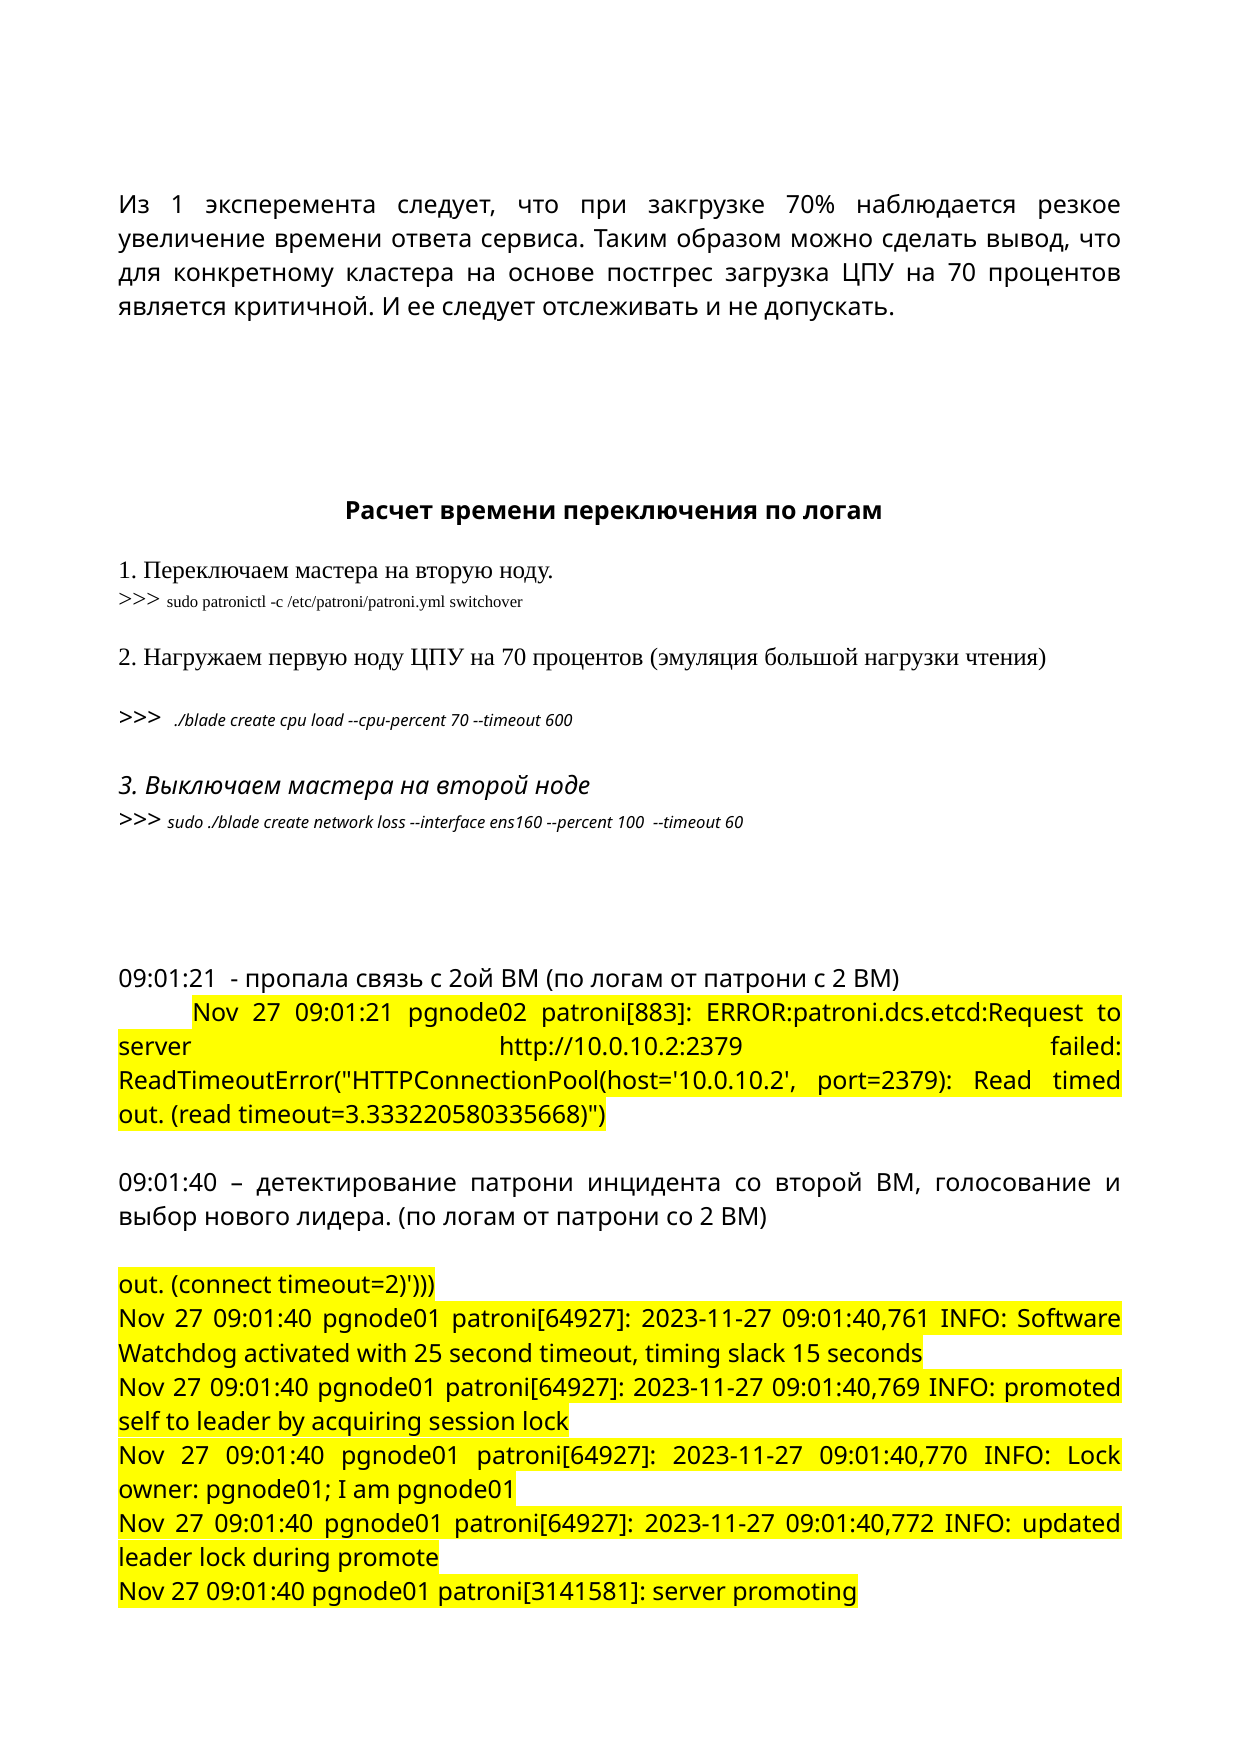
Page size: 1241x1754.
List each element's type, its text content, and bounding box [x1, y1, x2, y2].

text 3. Выключаем мастера на второй ноде [118, 767, 1122, 802]
text Расчет времени переключения по логам [118, 493, 1122, 527]
text 2. Нагружаем первую ноду ЦПУ на 70 процентов (эмуляция большой нагрузки чтения) [118, 642, 1122, 671]
text 1. Переключаем мастера на вторую ноду. [118, 556, 1122, 584]
text Из 1 эксперемента следует, что при закгрузке 70% наблюдается резкое увеличение времени ответа сервиса. Таким образом можно сделать вывод, что для конкретному кластера на основе постгрес загрузка ЦПУ на 70 процентов является критичной. И ее следует отслеживать и не допускать. [118, 186, 1122, 322]
text 09:01:21 - пропала связь с 2ой ВМ (по логам от патрони с 2 ВМ) [118, 961, 1122, 994]
text Nov 27 09:01:40 pgnode01 patroni[64927]: 2023-11-27 09:01:40,770 INFO: Lock owner: pgnode01; I am pgnode01 [118, 1437, 1122, 1506]
text Nov 27 09:01:40 pgnode01 patroni[64927]: 2023-11-27 09:01:40,769 INFO: promoted self to leader by acquiring session lock [118, 1369, 1122, 1437]
text Nov 27 09:01:40 pgnode01 patroni[64927]: 2023-11-27 09:01:40,761 INFO: Software Watchdog activated with 25 second timeout, timing slack 15 seconds [118, 1301, 1122, 1369]
text out. (connect timeout=2)'))) [118, 1267, 1122, 1301]
text >>> ./blade create cpu load --cpu-percent 70 --timeout 600 [118, 699, 1122, 733]
text Nov 27 09:01:40 pgnode01 patroni[64927]: 2023-11-27 09:01:40,772 INFO: updated leader lock during promote [118, 1506, 1122, 1574]
text >>> sudo patronictl -c /etc/patroni/patroni.yml switchover [118, 584, 1122, 613]
text Nov 27 09:01:21 pgnode02 patroni[883]: ERROR:patroni.dcs.etcd:Request to server http://10.0.10.2:2379 failed: ReadTimeoutError("HTTPConnectionPool(host='10.0.10.2', port=2379): Read timed out. (read timeout=3.333220580335668)") [118, 994, 1122, 1131]
text 09:01:40 – детектирование патрони инцидента со второй ВМ, голосование и выбор нового лидера. (по логам от патрони со 2 ВМ) [118, 1165, 1122, 1233]
text >>> sudo ./blade create network loss --interface ens160 --percent 100 --timeout 60 [118, 802, 1122, 836]
text Nov 27 09:01:40 pgnode01 patroni[3141581]: server promoting [118, 1574, 1122, 1608]
